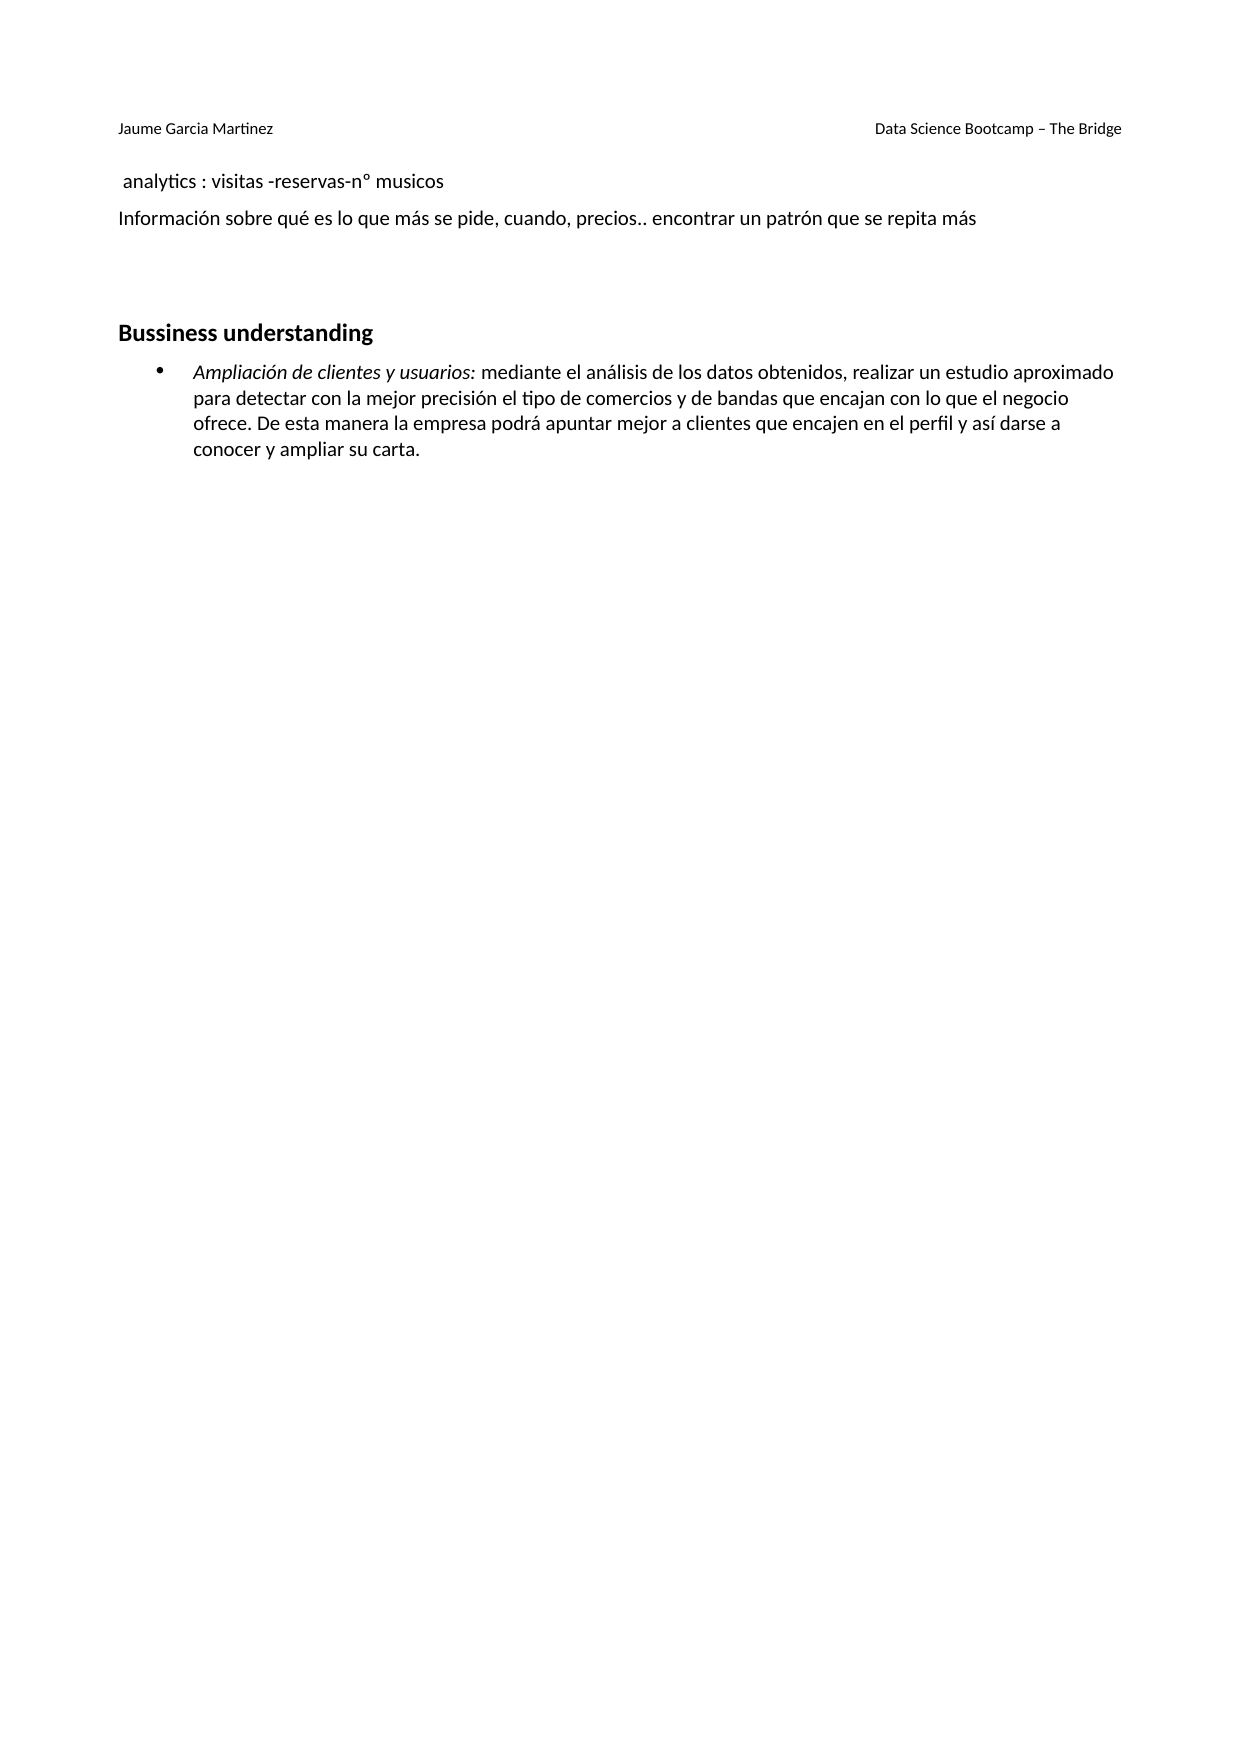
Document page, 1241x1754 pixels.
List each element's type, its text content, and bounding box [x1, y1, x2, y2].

text analytics : visitas -reservas-nº musicos [118, 168, 1122, 193]
list Ampliación de clientes y usuarios: mediante el análisis de los datos obtenidos, realizar un estudio aproximado para detectar con la mejor precisión el tipo de comercios y de bandas que encajan con lo que el negocio ofrece. De esta manera la empresa podrá apuntar mejor a clientes que encajen en el perfil y así darse a conocer y ampliar su carta. [156, 359, 1122, 461]
text Información sobre qué es lo que más se pide, cuando, precios.. encontrar un patrón que se repita más [118, 205, 1122, 231]
text Bussiness understanding [118, 317, 1122, 348]
